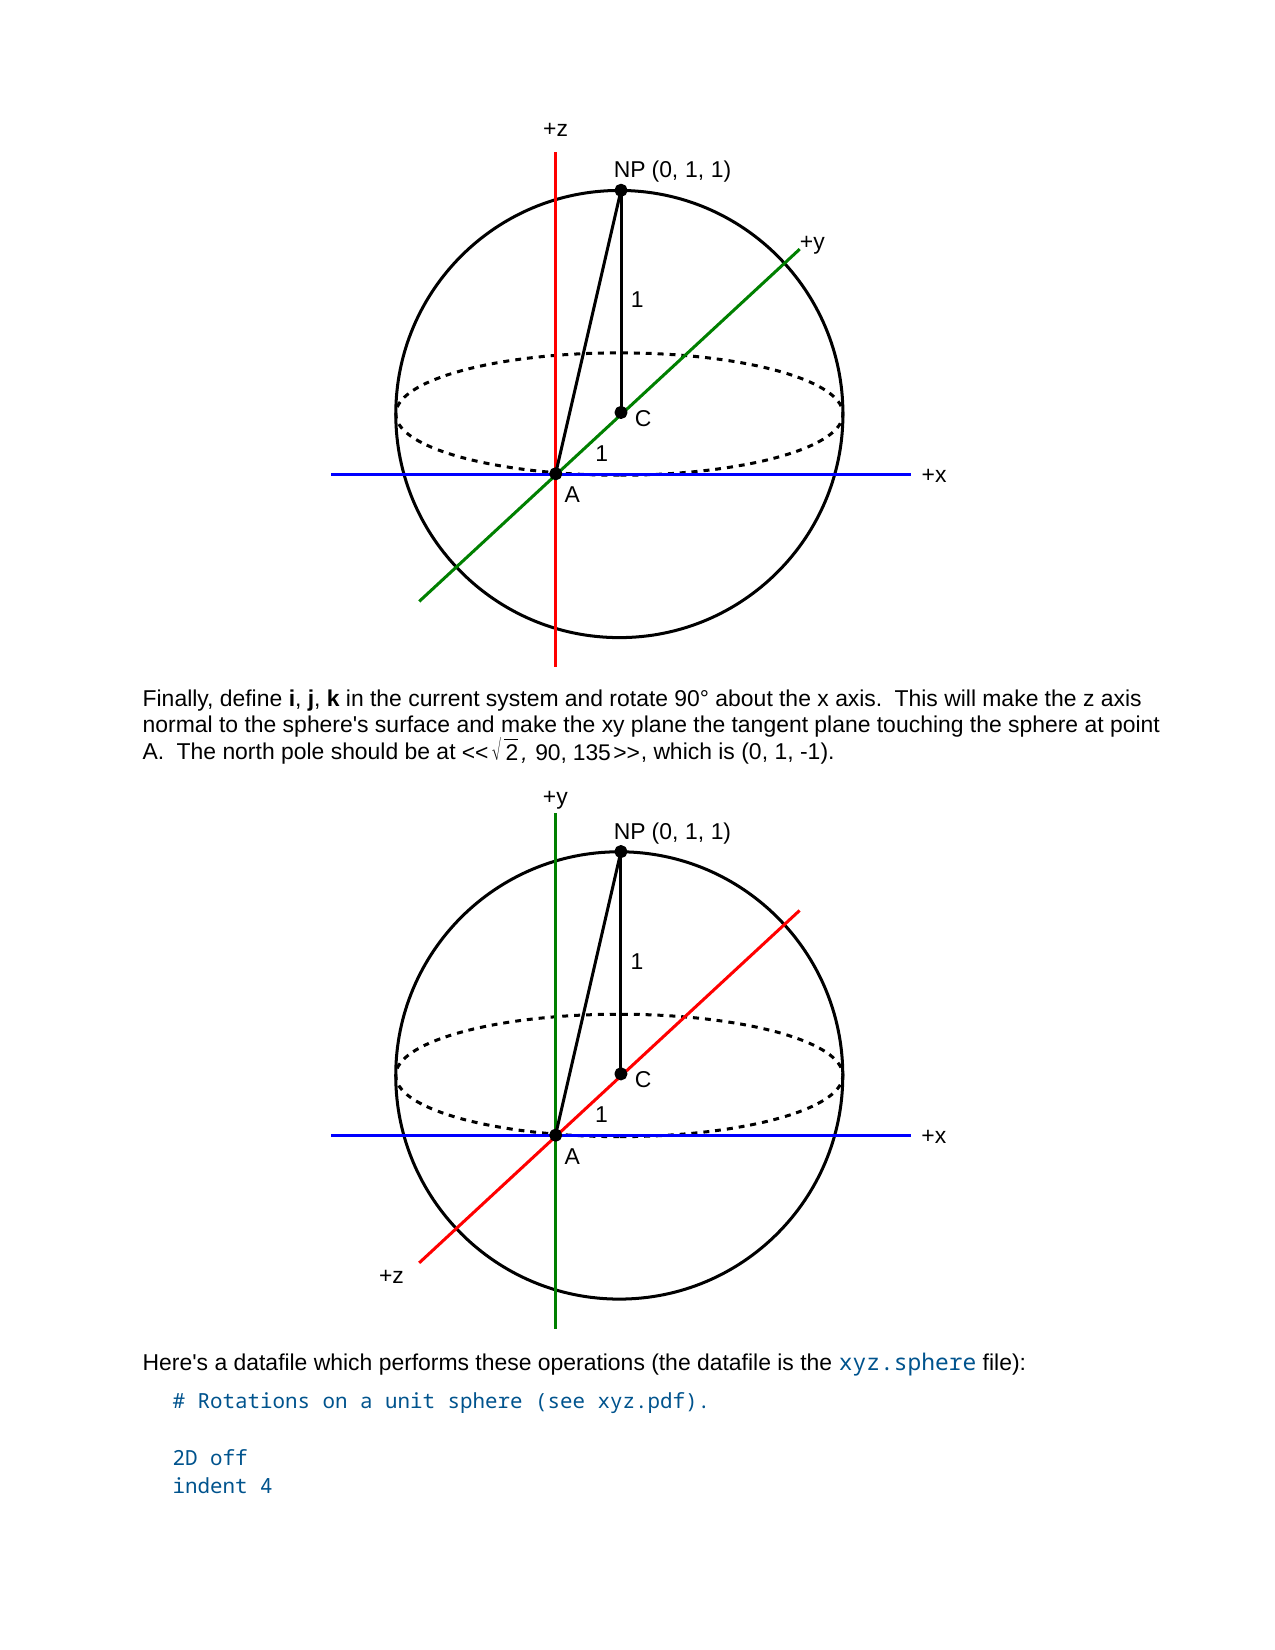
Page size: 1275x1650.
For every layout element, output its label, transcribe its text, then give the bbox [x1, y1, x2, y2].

text 2D off [172, 1443, 1162, 1471]
text Here's a datafile which performs these operations (the datafile is the xyz.sphere file): [142, 774, 1162, 1377]
text Finally, define i, j, k in the current system and rotate 90° about the x axis. This will make the z axis normal to the sphere's surface and make the xy plane the tangent plane touching the sphere at point A. The north pole should be at , which is (0, 1, -1). [142, 112, 1162, 765]
text # Rotations on a unit sphere (see xyz.pdf). [172, 1386, 1162, 1414]
text indent 4 [172, 1471, 1162, 1500]
